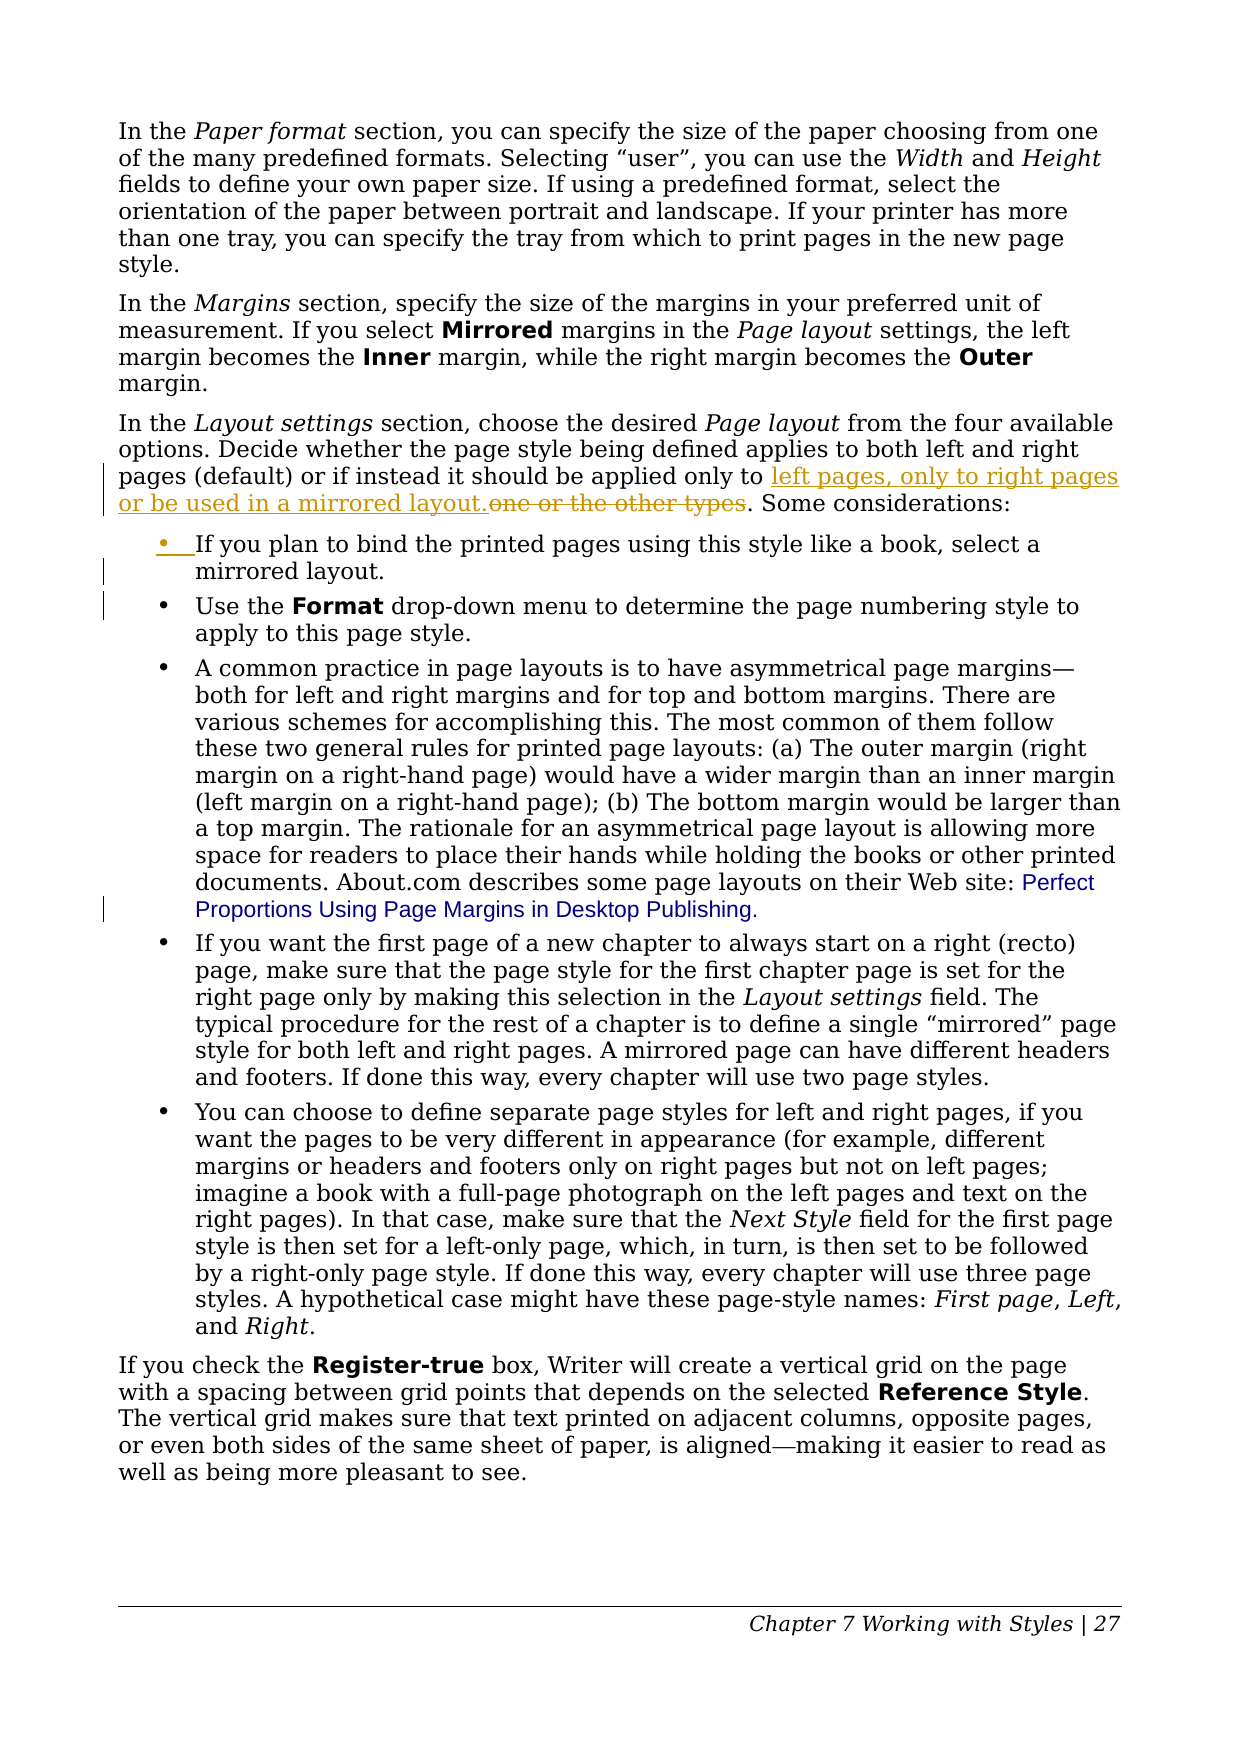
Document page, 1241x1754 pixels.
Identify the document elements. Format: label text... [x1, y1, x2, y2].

list Use the Format drop-down menu to determine the page numbering style to apply to this page style. [156, 591, 1122, 647]
text If you check the Register-true box, Writer will create a vertical grid on the page with a spacing between grid points that depends on the selected Reference Style. The vertical grid makes sure that text printed on adjacent columns, opposite pages, or even both sides of the same sheet of paper, is aligned—making it easier to read as well as being more pleasant to see. [118, 1352, 1122, 1486]
text In the Layout settings section, choose the desired Page layout from the four available options. Decide whether the page style being defined applies to both left and right pages (default) or if instead it should be applied only to left pages, only to right pages or be used in a mirrored layout.. Some considerations: [118, 410, 1122, 516]
text In the Margins section, specify the size of the margins in your preferred unit of measurement. If you select Mirrored margins in the Page layout settings, the left margin becomes the Inner margin, while the right margin becomes the Outer margin. [118, 291, 1122, 397]
list A common practice in page layouts is to have asymmetrical page margins—both for left and right margins and for top and bottom margins. There are various schemes for accomplishing this. The most common of them follow these two general rules for printed page layouts: (a) The outer margin (right margin on a right-hand page) would have a wider margin than an inner margin (left margin on a right-hand page); (b) The bottom margin would be larger than a top margin. The rationale for an asymmetrical page layout is allowing more space for readers to place their hands while holding the books or other printed documents. About.com describes some page layouts on their Web site: Perfect Proportions Using Page Margins in Desktop Publishing. [156, 653, 1122, 922]
text In the Paper format section, you can specify the size of the paper choosing from one of the many predefined formats. Selecting “user”, you can use the Width and Height fields to define your own paper size. If using a predefined format, select the orientation of the paper between portrait and landscape. If your printer has more than one tray, you can specify the tray from which to print pages in the new page style. [118, 118, 1122, 278]
list If you want the first page of a new chapter to always start on a right (recto) page, make sure that the page style for the first chapter page is set for the right page only by making this selection in the Layout settings field. The typical procedure for the rest of a chapter is to define a single “mirrored” page style for both left and right pages. A mirrored page can have different headers and footers. If done this way, every chapter will use two page styles. [156, 928, 1122, 1091]
list If you plan to bind the printed pages using this style like a book, select a mirrored layout. [156, 529, 1122, 585]
list You can choose to define separate page styles for left and right pages, if you want the pages to be very different in appearance (for example, different margins or headers and footers only on right pages but not on left pages; imagine a book with a full-page photograph on the left pages and text on the right pages). In that case, make sure that the Next Style field for the first page style is then set for a left-only page, which, in turn, is then set to be followed by a right-only page style. If done this way, every chapter will use three page styles. A hypothetical case might have these page-style names: First page, Left, and Right. [156, 1097, 1122, 1340]
